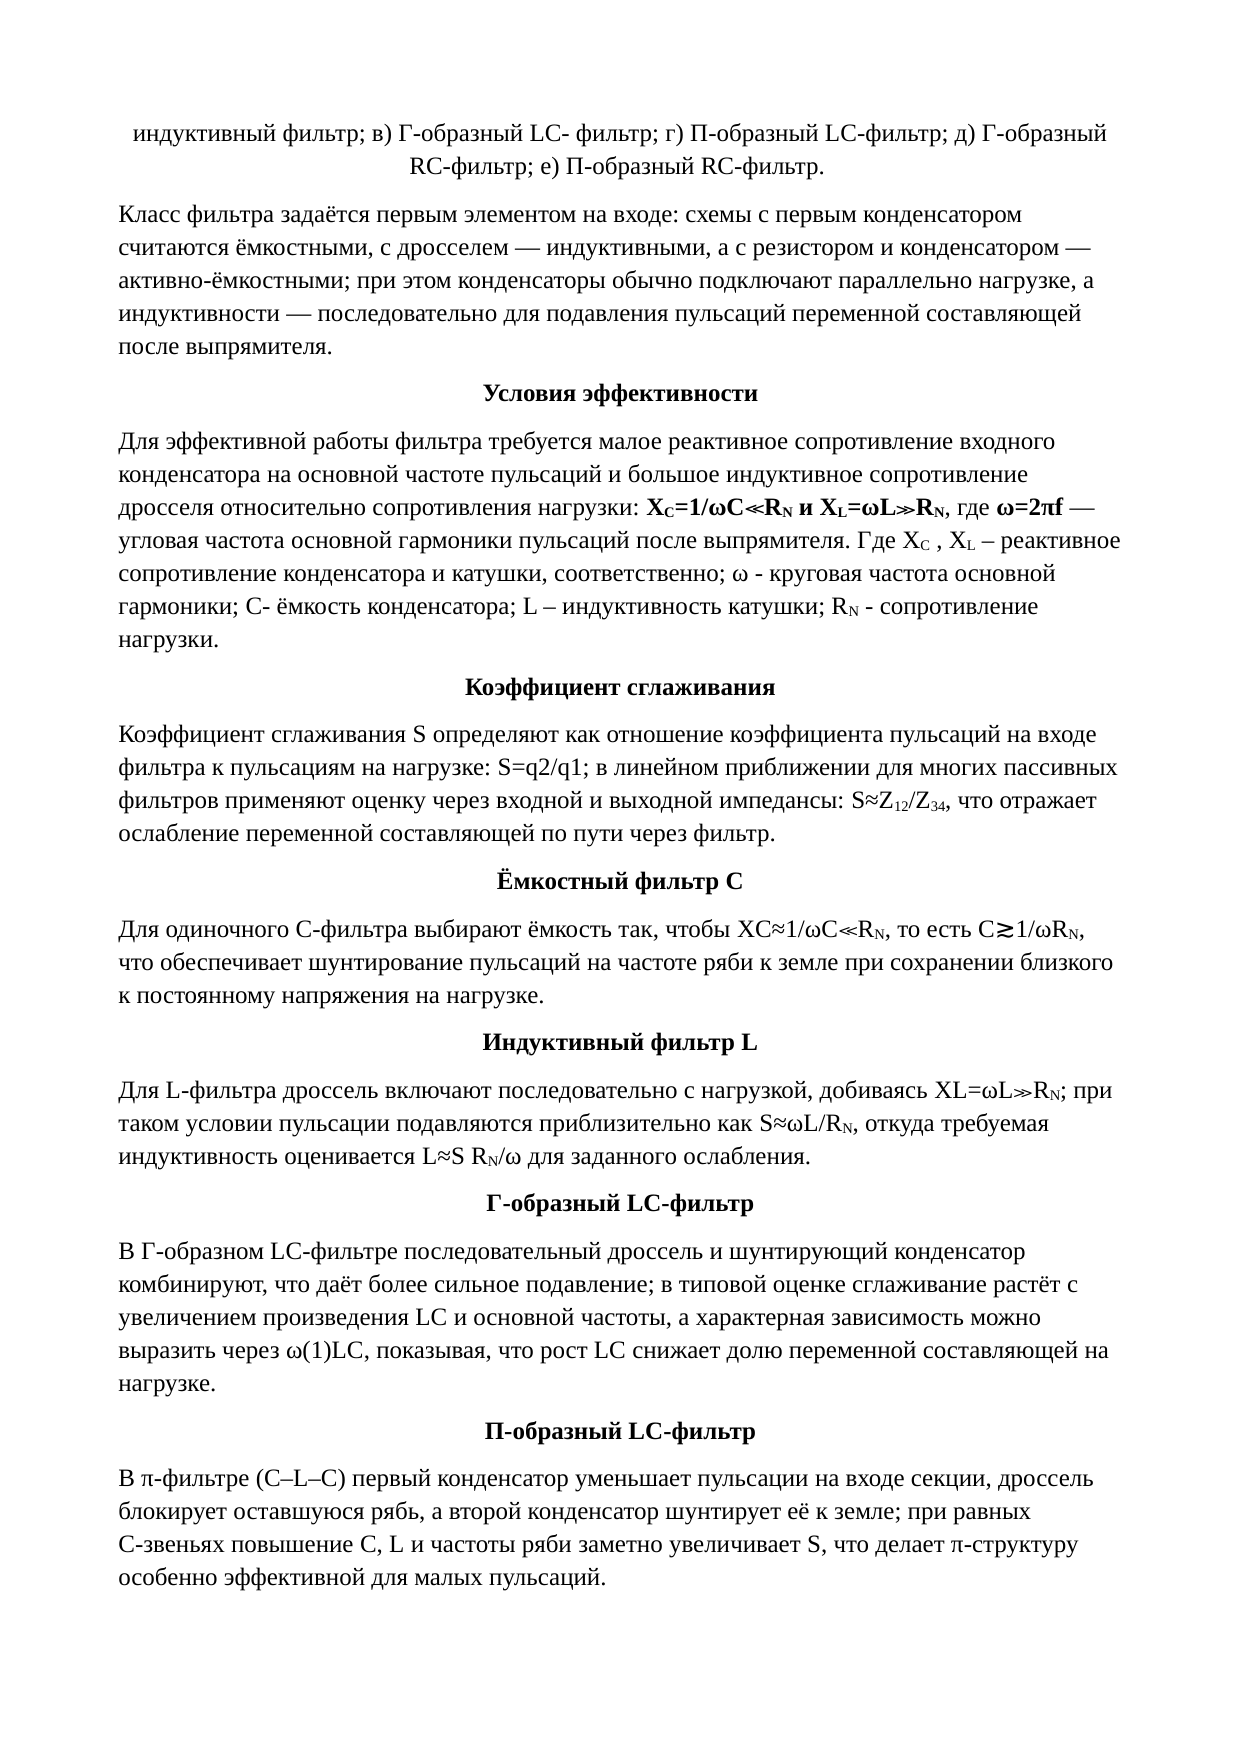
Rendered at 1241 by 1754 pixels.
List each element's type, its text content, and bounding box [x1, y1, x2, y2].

subtitle Индуктивный фильтр L [118, 1027, 1122, 1056]
subtitle Условия эффективности [118, 378, 1122, 407]
subtitle Коэффициент сглаживания [118, 672, 1122, 701]
text В π‑фильтре (C–L–C) первый конденсатор уменьшает пульсации на входе секции, дроссель блокирует оставшуюся рябь, а второй конденсатор шунтирует её к земле; при равных С‑звеньях повышение C, L и частоты ряби заметно увеличивает S, что делает π‑структуру особенно эффективной для малых пульсаций. [118, 1463, 1122, 1591]
subtitle Г‑образный LC‑фильтр [118, 1188, 1122, 1217]
text индуктивный фильтр; в) Г-образный LC- фильтр; г) П-образный LC-фильтр; д) Г-образный RC-фильтр; е) П-образный RC-фильтр. [118, 118, 1122, 180]
subtitle Ёмкостный фильтр C [118, 866, 1122, 895]
subtitle П‑образный LC‑фильтр [118, 1416, 1122, 1444]
text В Г‑образном LC‑фильтре последовательный дроссель и шунтирующий конденсатор комбинируют, что даёт более сильное подавление; в типовой оценке сглаживание растёт с увеличением произведения LC и основной частоты, а характерная зависимость можно выразить через ω(1)LC, показывая, что рост LC снижает долю переменной составляющей на нагрузке. [118, 1236, 1122, 1397]
text Для одиночного С‑фильтра выбирают ёмкость так, чтобы XC≈1/ωC≪RN, то есть C≳1/ωRN, что обеспечивает шунтирование пульсаций на частоте ряби к земле при сохранении близкого к постоянному напряжения на нагрузке. [118, 914, 1122, 1008]
text Для эффективной работы фильтра требуется малое реактивное сопротивление входного конденсатора на основной частоте пульсаций и большое индуктивное сопротивление дросселя относительно сопротивления нагрузки: XC=1/ωC≪RN и XL=ωL≫RN, где ω=2πf — угловая частота основной гармоники пульсаций после выпрямителя. Где XC , XL – реактивное сопротивление конденсатора и катушки, соответственно; ω - круговая частота основной гармоники; C- ёмкость конденсаторa; L – индуктивность катушки; RN - сопротивление нагрузки. [118, 426, 1122, 653]
text Коэффициент сглаживания S определяют как отношение коэффициента пульсаций на входе фильтра к пульсациям на нагрузке: S=q2/q1; в линейном приближении для многих пассивных фильтров применяют оценку через входной и выходной импедансы: S≈Z12/Z34, что отражает ослабление переменной составляющей по пути через фильтр. [118, 719, 1122, 847]
text Класс фильтра задаётся первым элементом на входе: схемы с первым конденсатором считаются ёмкостными, с дросселем — индуктивными, а с резистором и конденсатором — активно‑ёмкостными; при этом конденсаторы обычно подключают параллельно нагрузке, а индуктивности — последовательно для подавления пульсаций переменной составляющей после выпрямителя. [118, 199, 1122, 359]
text Для L‑фильтра дроссель включают последовательно с нагрузкой, добиваясь XL=ωL≫RN; при таком условии пульсации подавляются приблизительно как S≈ωL/RN, откуда требуемая индуктивность оценивается L≈S RN/ω для заданного ослабления. [118, 1075, 1122, 1170]
